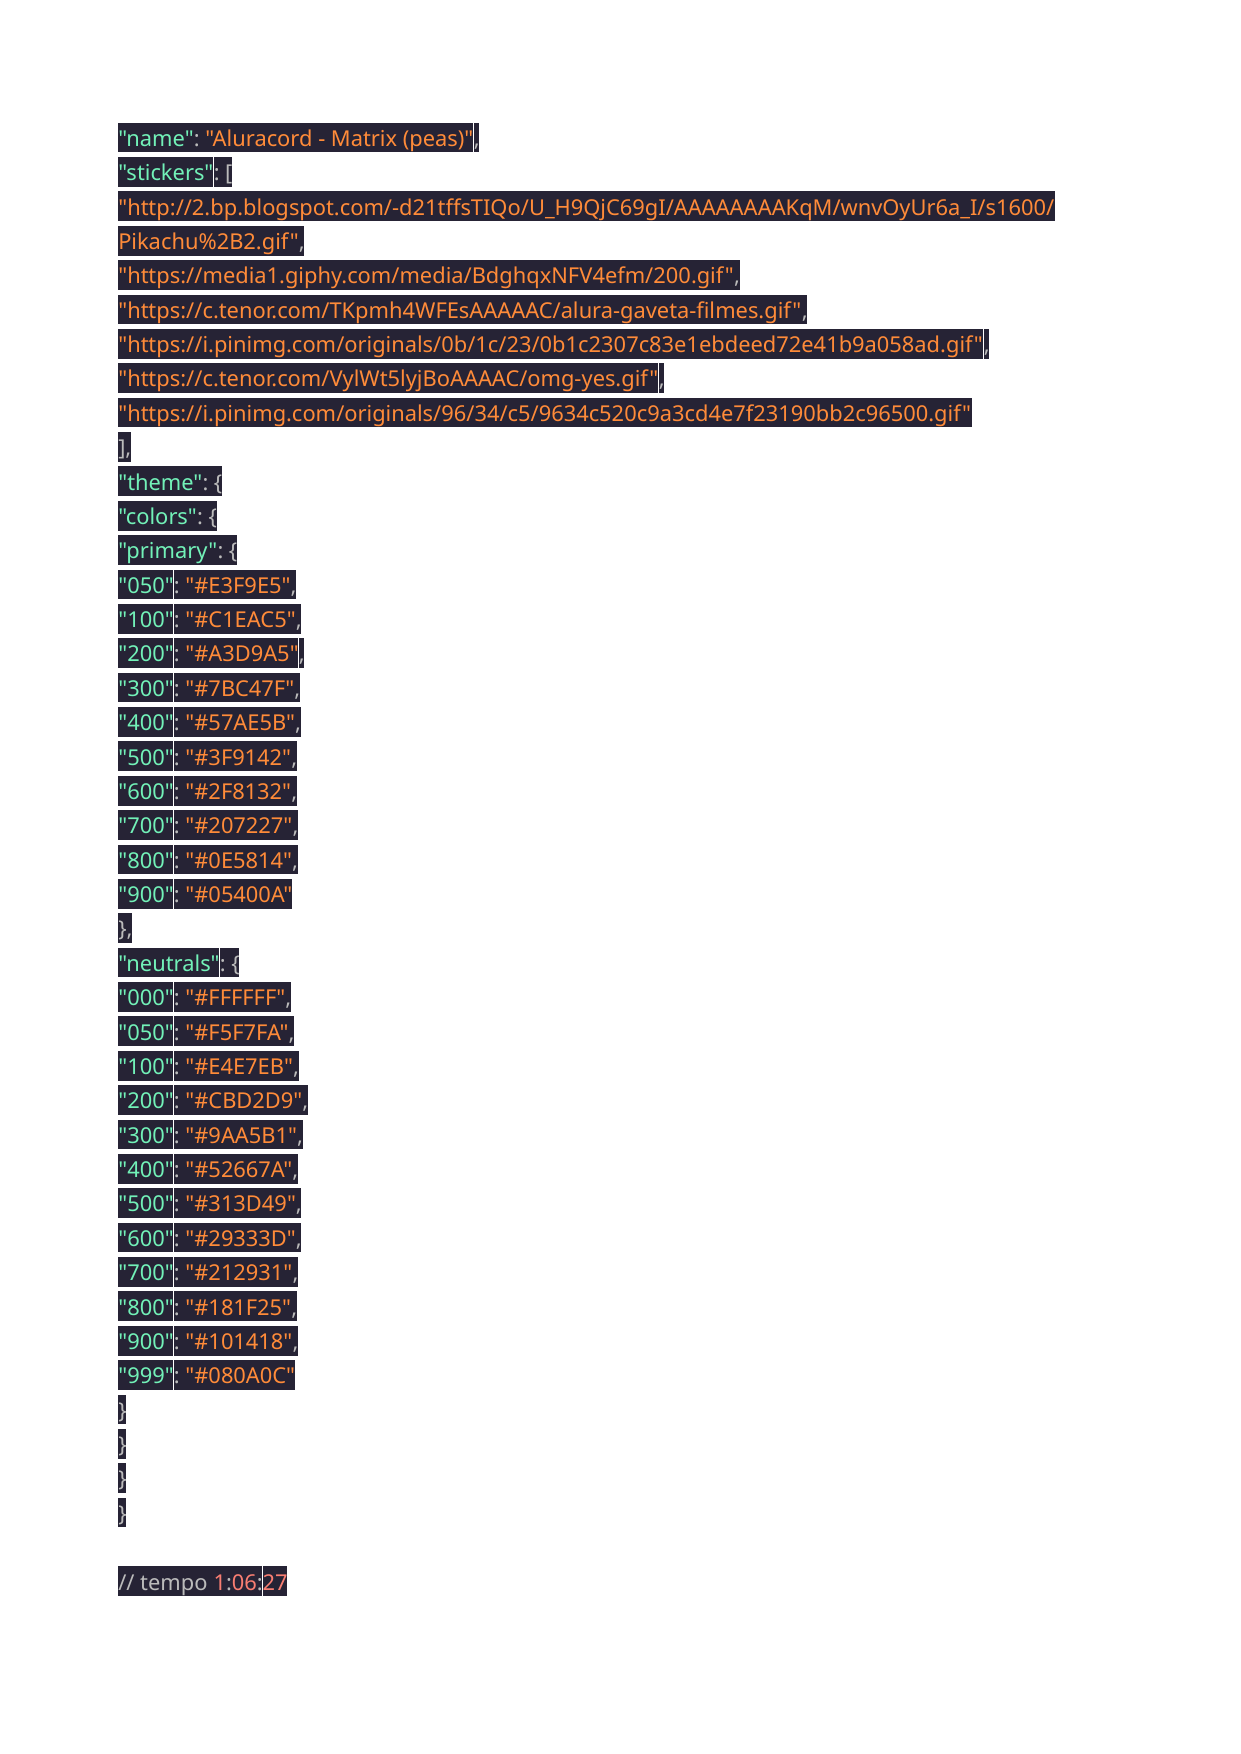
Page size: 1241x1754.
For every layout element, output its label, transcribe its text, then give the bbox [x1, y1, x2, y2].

text }, [118, 909, 1122, 943]
text "700": "#207227", [118, 806, 1122, 840]
text "400": "#52667A", [118, 1149, 1122, 1184]
text "800": "#0E5814", [118, 840, 1122, 874]
text ], [118, 427, 1122, 462]
text "200": "#CBD2D9", [118, 1081, 1122, 1115]
text "900": "#05400A" [118, 874, 1122, 909]
text "600": "#29333D", [118, 1218, 1122, 1252]
text "https://media1.giphy.com/media/BdghqxNFV4efm/200.gif", [118, 256, 1122, 290]
text "900": "#101418", [118, 1321, 1122, 1356]
text "700": "#212931", [118, 1252, 1122, 1287]
text "000": "#FFFFFF", [118, 977, 1122, 1012]
text "300": "#7BC47F", [118, 668, 1122, 702]
text "050": "#F5F7FA", [118, 1012, 1122, 1046]
text "800": "#181F25", [118, 1287, 1122, 1321]
text "stickers": [ [118, 152, 1122, 187]
text "600": "#2F8132", [118, 771, 1122, 806]
text "200": "#A3D9A5", [118, 634, 1122, 668]
text "https://i.pinimg.com/originals/96/34/c5/9634c520c9a3cd4e7f23190bb2c96500.gif" [118, 393, 1122, 427]
text "400": "#57AE5B", [118, 702, 1122, 737]
text "100": "#C1EAC5", [118, 599, 1122, 634]
text } [118, 1493, 1122, 1527]
text "300": "#9AA5B1", [118, 1115, 1122, 1149]
text "https://c.tenor.com/TKpmh4WFEsAAAAAC/alura-gaveta-filmes.gif", [118, 290, 1122, 324]
text } [118, 1390, 1122, 1424]
text "colors": { [118, 496, 1122, 531]
text "name": "Aluracord - Matrix (peas)", [118, 118, 1122, 152]
text "theme": { [118, 462, 1122, 496]
text "500": "#3F9142", [118, 737, 1122, 771]
text "neutrals": { [118, 943, 1122, 977]
text "100": "#E4E7EB", [118, 1046, 1122, 1081]
text "https://c.tenor.com/VylWt5lyjBoAAAAC/omg-yes.gif", [118, 359, 1122, 393]
text "050": "#E3F9E5", [118, 565, 1122, 599]
text } [118, 1424, 1122, 1459]
text // tempo 1:06:27 [118, 1562, 1122, 1596]
text "primary": { [118, 531, 1122, 565]
text "http://2.bp.blogspot.com/-d21tffsTIQo/U_H9QjC69gI/AAAAAAAAKqM/wnvOyUr6a_I/s1600/Pikachu%2B2.gif", [118, 187, 1122, 256]
text "https://i.pinimg.com/originals/0b/1c/23/0b1c2307c83e1ebdeed72e41b9a058ad.gif", [118, 324, 1122, 359]
text } [118, 1459, 1122, 1493]
text "500": "#313D49", [118, 1184, 1122, 1218]
text "999": "#080A0C" [118, 1356, 1122, 1390]
